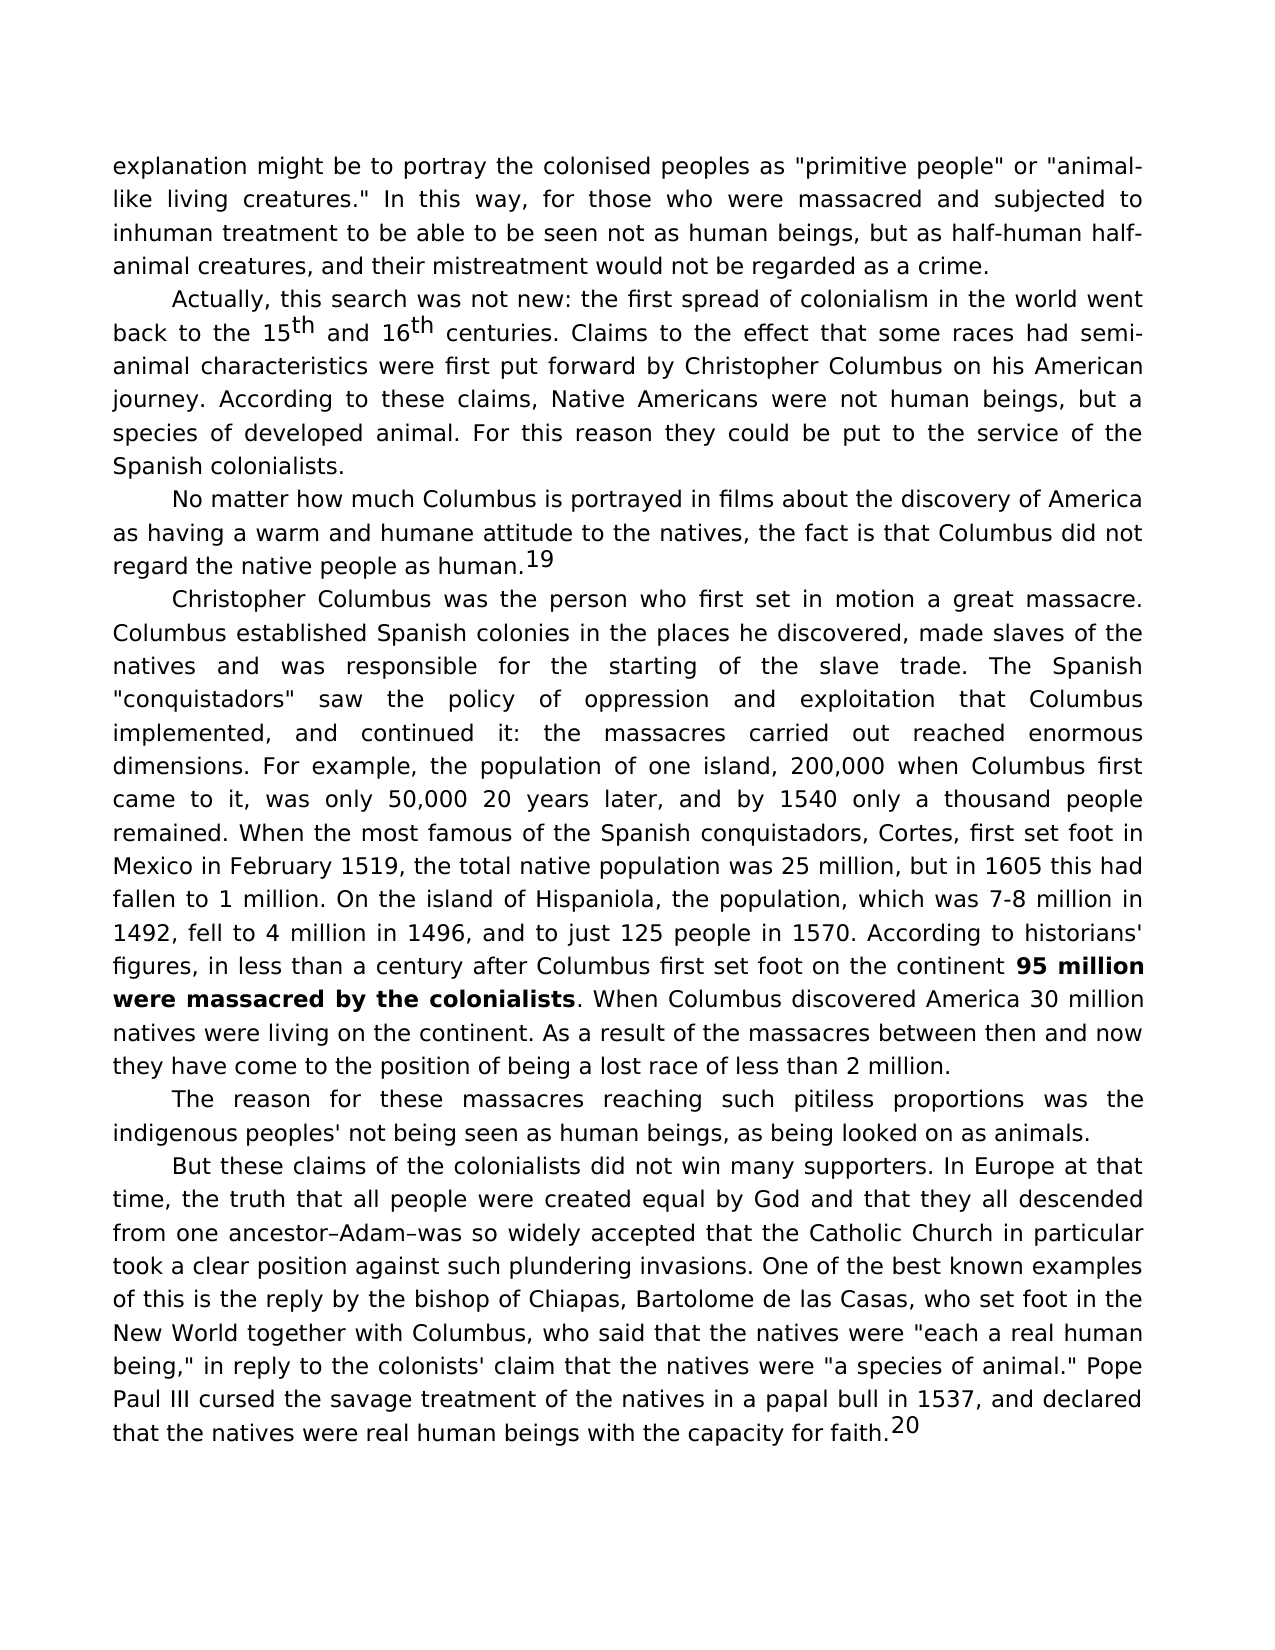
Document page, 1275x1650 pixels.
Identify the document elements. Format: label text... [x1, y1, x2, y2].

text Christopher Columbus was the person who first set in motion a great massacre. Columbus established Spanish colonies in the places he discovered, made slaves of the natives and was responsible for the starting of the slave trade. The Spanish "conquistadors" saw the policy of oppression and exploitation that Columbus implemented, and continued it: the massacres carried out reached enormous dimensions. For example, the population of one island, 200,000 when Columbus first came to it, was only 50,000 20 years later, and by 1540 only a thousand people remained. When the most famous of the Spanish conquistadors, Cortes, first set foot in Mexico in February 1519, the total native population was 25 million, but in 1605 this had fallen to 1 million. On the island of Hispaniola, the population, which was 7-8 million in 1492, fell to 4 million in 1496, and to just 125 people in 1570. According to historians' figures, in less than a century after Columbus first set foot on the continent 95 million were massacred by the colonialists. When Columbus discovered America 30 million natives were living on the continent. As a result of the massacres between then and now they have come to the position of being a lost race of less than 2 million. [112, 581, 1145, 1081]
text No matter how much Columbus is portrayed in films about the discovery of America as having a warm and humane attitude to the natives, the fact is that Columbus did not regard the native people as human.19 [112, 481, 1145, 581]
text Actually, this search was not new: the first spread of colonialism in the world went back to the 15th and 16th centuries. Claims to the effect that some races had semi-animal characteristics were first put forward by Christopher Columbus on his American journey. According to these claims, Native Americans were not human beings, but a species of developed animal. For this reason they could be put to the service of the Spanish colonialists. [112, 281, 1145, 481]
text explanation might be to portray the colonised peoples as "primitive people" or "animal-like living creatures." In this way, for those who were massacred and subjected to inhuman treatment to be able to be seen not as human beings, but as half-human half-animal creatures, and their mistreatment would not be regarded as a crime. [112, 148, 1145, 281]
text The reason for these massacres reaching such pitiless proportions was the indigenous peoples' not being seen as human beings, as being looked on as animals. [112, 1081, 1145, 1148]
text But these claims of the colonialists did not win many supporters. In Europe at that time, the truth that all people were created equal by God and that they all descended from one ancestor–Adam–was so widely accepted that the Catholic Church in particular took a clear position against such plundering invasions. One of the best known examples of this is the reply by the bishop of Chiapas, Bartolome de las Casas, who set foot in the New World together with Columbus, who said that the natives were "each a real human being," in reply to the colonists' claim that the natives were "a species of animal." Pope Paul III cursed the savage treatment of the natives in a papal bull in 1537, and declared that the natives were real human beings with the capacity for faith.20 [112, 1148, 1145, 1448]
